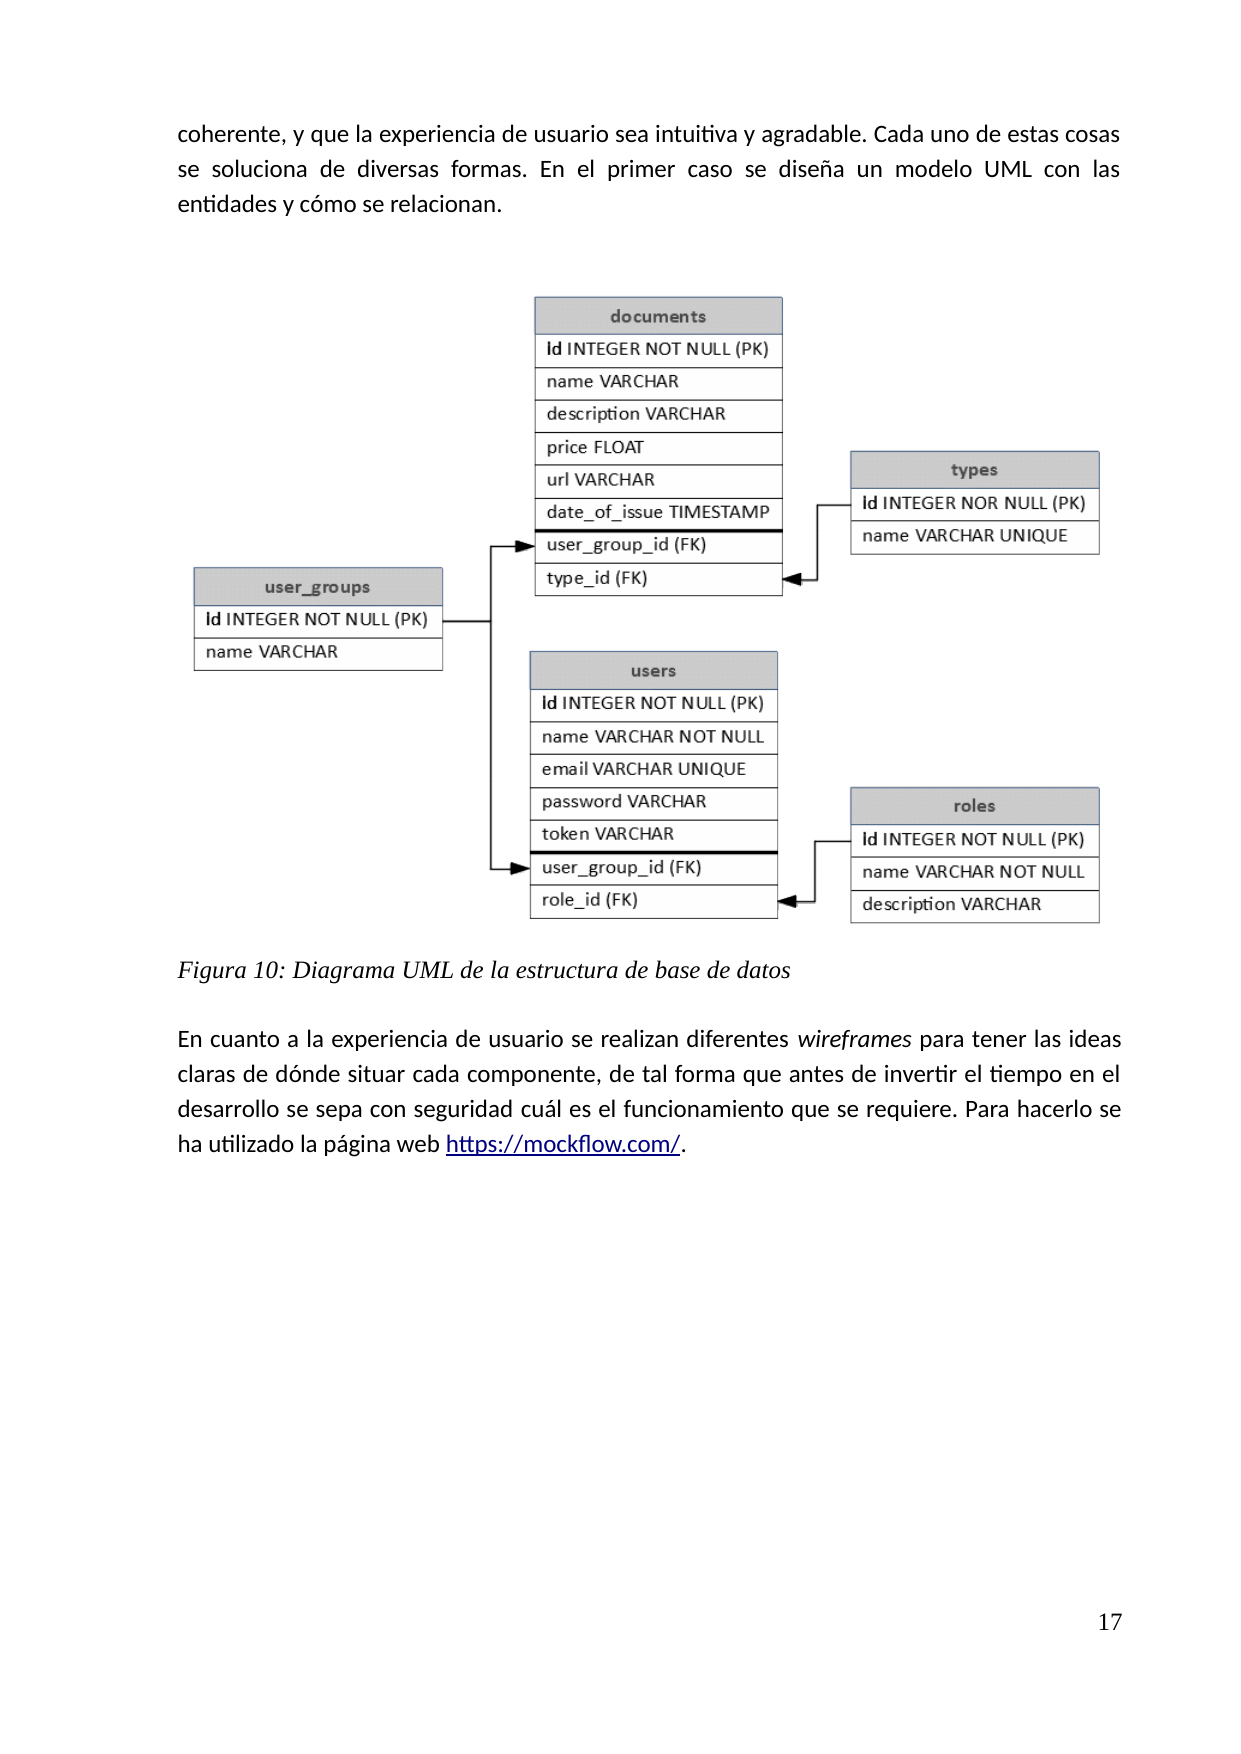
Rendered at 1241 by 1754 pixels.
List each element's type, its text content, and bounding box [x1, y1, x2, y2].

text Antes de empezar a desarrollar hay que hacer un estudio previo para averiguar varias cosas. Una es cómo será nuestro dominio, qué lógica tendrá, qué entidades constituirán el software… La otra cosa importante a meditar es cómo sera el flujo del usuario, que sea coherente, y que la experiencia de usuario sea intuitiva y agradable. Cada uno de estas cosas se soluciona de diversas formas. En el primer caso se diseña un modelo UML con las entidades y cómo se relacionan. [177, 184, 1122, 219]
text Antes de empezar a desarrollar hay que hacer un estudio previo para averiguar varias cosas. Una es cómo será nuestro dominio, qué lógica tendrá, qué entidades constituirán el software… La otra cosa importante a meditar es cómo sera el flujo del usuario, que sea coherente, y que la experiencia de usuario sea intuitiva y agradable. Cada uno de estas cosas se soluciona de diversas formas. En el primer caso se diseña un modelo UML con las entidades y cómo se relacionan. [177, 118, 1122, 153]
text Figura 10: Diagrama UML de la estructura de base de datos [177, 950, 1120, 983]
picture [177, 270, 1120, 950]
text En cuanto a la experiencia de usuario se realizan diferentes wireframes para tener las ideas claras de dónde situar cada componente, de tal forma que antes de invertir el tiempo en el desarrollo se sepa con seguridad cuál es el funcionamiento que se requiere. Para hacerlo se ha utilizado la página web https://mockflow.com/. [177, 1088, 1122, 1158]
